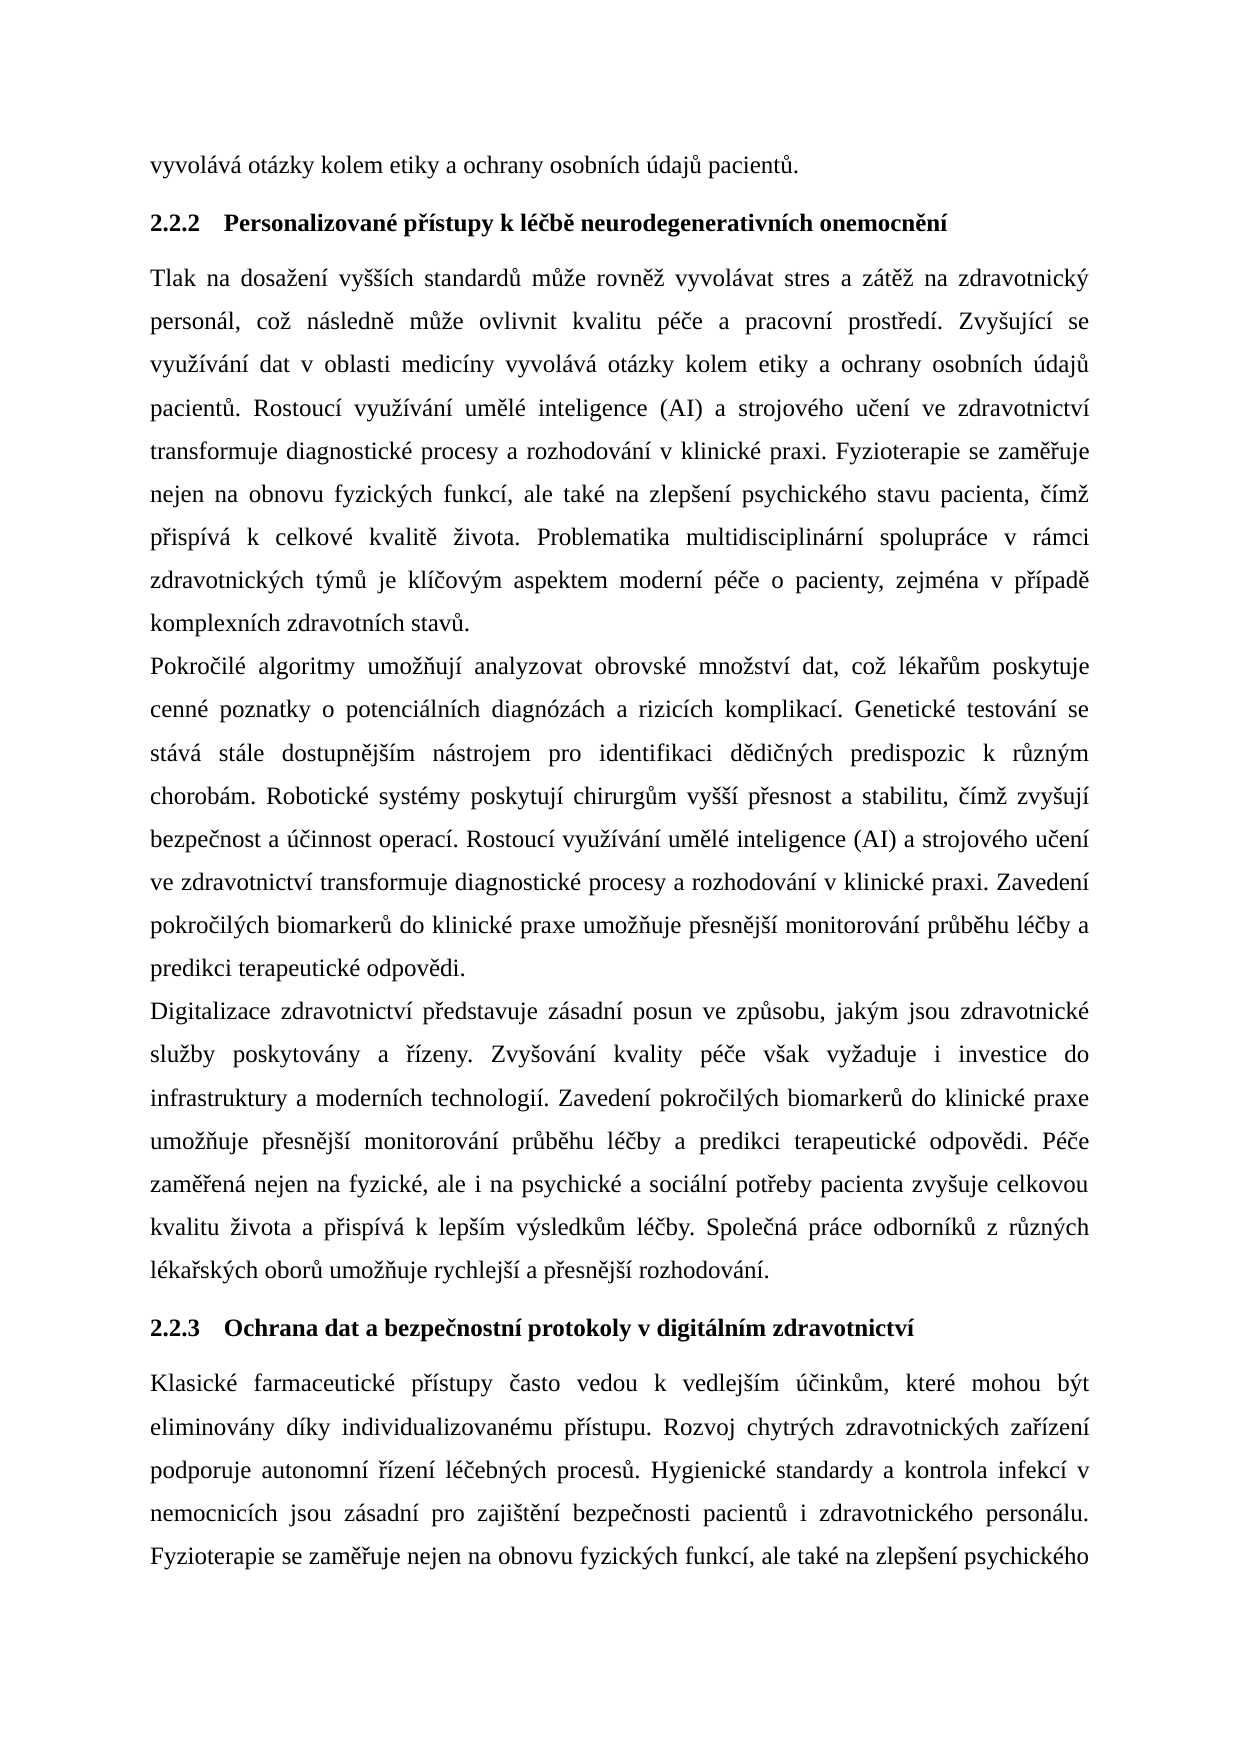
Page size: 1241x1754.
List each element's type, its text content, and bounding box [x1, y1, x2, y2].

text vyvolává otázky kolem etiky a ochrany osobních údajů pacientů. [150, 150, 1090, 179]
text Tlak na dosažení vyšších standardů může rovněž vyvolávat stres a zátěž na zdravotnický personál, což následně může ovlivnit kvalitu péče a pracovní prostředí. Zvyšující se využívání dat v oblasti medicíny vyvolává otázky kolem etiky a ochrany osobních údajů pacientů. Rostoucí využívání umělé inteligence (AI) a strojového učení ve zdravotnictví transformuje diagnostické procesy a rozhodování v klinické praxi. Fyzioterapie se zaměřuje nejen na obnovu fyzických funkcí, ale také na zlepšení psychického stavu pacienta, čímž přispívá k celkové kvalitě života. Problematika multidisciplinární spolupráce v rámci zdravotnických týmů je klíčovým aspektem moderní péče o pacienty, zejména v případě komplexních zdravotních stavů. [150, 263, 1090, 637]
text Pokročilé algoritmy umožňují analyzovat obrovské množství dat, což lékařům poskytuje cenné poznatky o potenciálních diagnózách a rizicích komplikací. Genetické testování se stává stále dostupnějším nástrojem pro identifikaci dědičných predispozic k různým chorobám. Robotické systémy poskytují chirurgům vyšší přesnost a stabilitu, čímž zvyšují bezpečnost a účinnost operací. Rostoucí využívání umělé inteligence (AI) a strojového učení ve zdravotnictví transformuje diagnostické procesy a rozhodování v klinické praxi. Zavedení pokročilých biomarkerů do klinické praxe umožňuje přesnější monitorování průběhu léčby a predikci terapeutické odpovědi. [150, 651, 1090, 982]
text Klasické farmaceutické přístupy často vedou k vedlejším účinkům, které mohou být eliminovány díky individualizovanému přístupu. Rozvoj chytrých zdravotnických zařízení podporuje autonomní řízení léčebných procesů. Hygienické standardy a kontrola infekcí v nemocnicích jsou zásadní pro zajištění bezpečnosti pacientů i zdravotnického personálu. Fyzioterapie se zaměřuje nejen na obnovu fyzických funkcí, ale také na zlepšení psychického [150, 1368, 1090, 1570]
subtitle Personalizované přístupy k léčbě neurodegenerativních onemocnění [150, 208, 1090, 236]
subtitle Ochrana dat a bezpečnostní protokoly v digitálním zdravotnictví [150, 1313, 1090, 1342]
text Digitalizace zdravotnictví představuje zásadní posun ve způsobu, jakým jsou zdravotnické služby poskytovány a řízeny. Zvyšování kvality péče však vyžaduje i investice do infrastruktury a moderních technologií. Zavedení pokročilých biomarkerů do klinické praxe umožňuje přesnější monitorování průběhu léčby a predikci terapeutické odpovědi. Péče zaměřená nejen na fyzické, ale i na psychické a sociální potřeby pacienta zvyšuje celkovou kvalitu života a přispívá k lepším výsledkům léčby. Společná práce odborníků z různých lékařských oborů umožňuje rychlejší a přesnější rozhodování. [150, 996, 1090, 1284]
